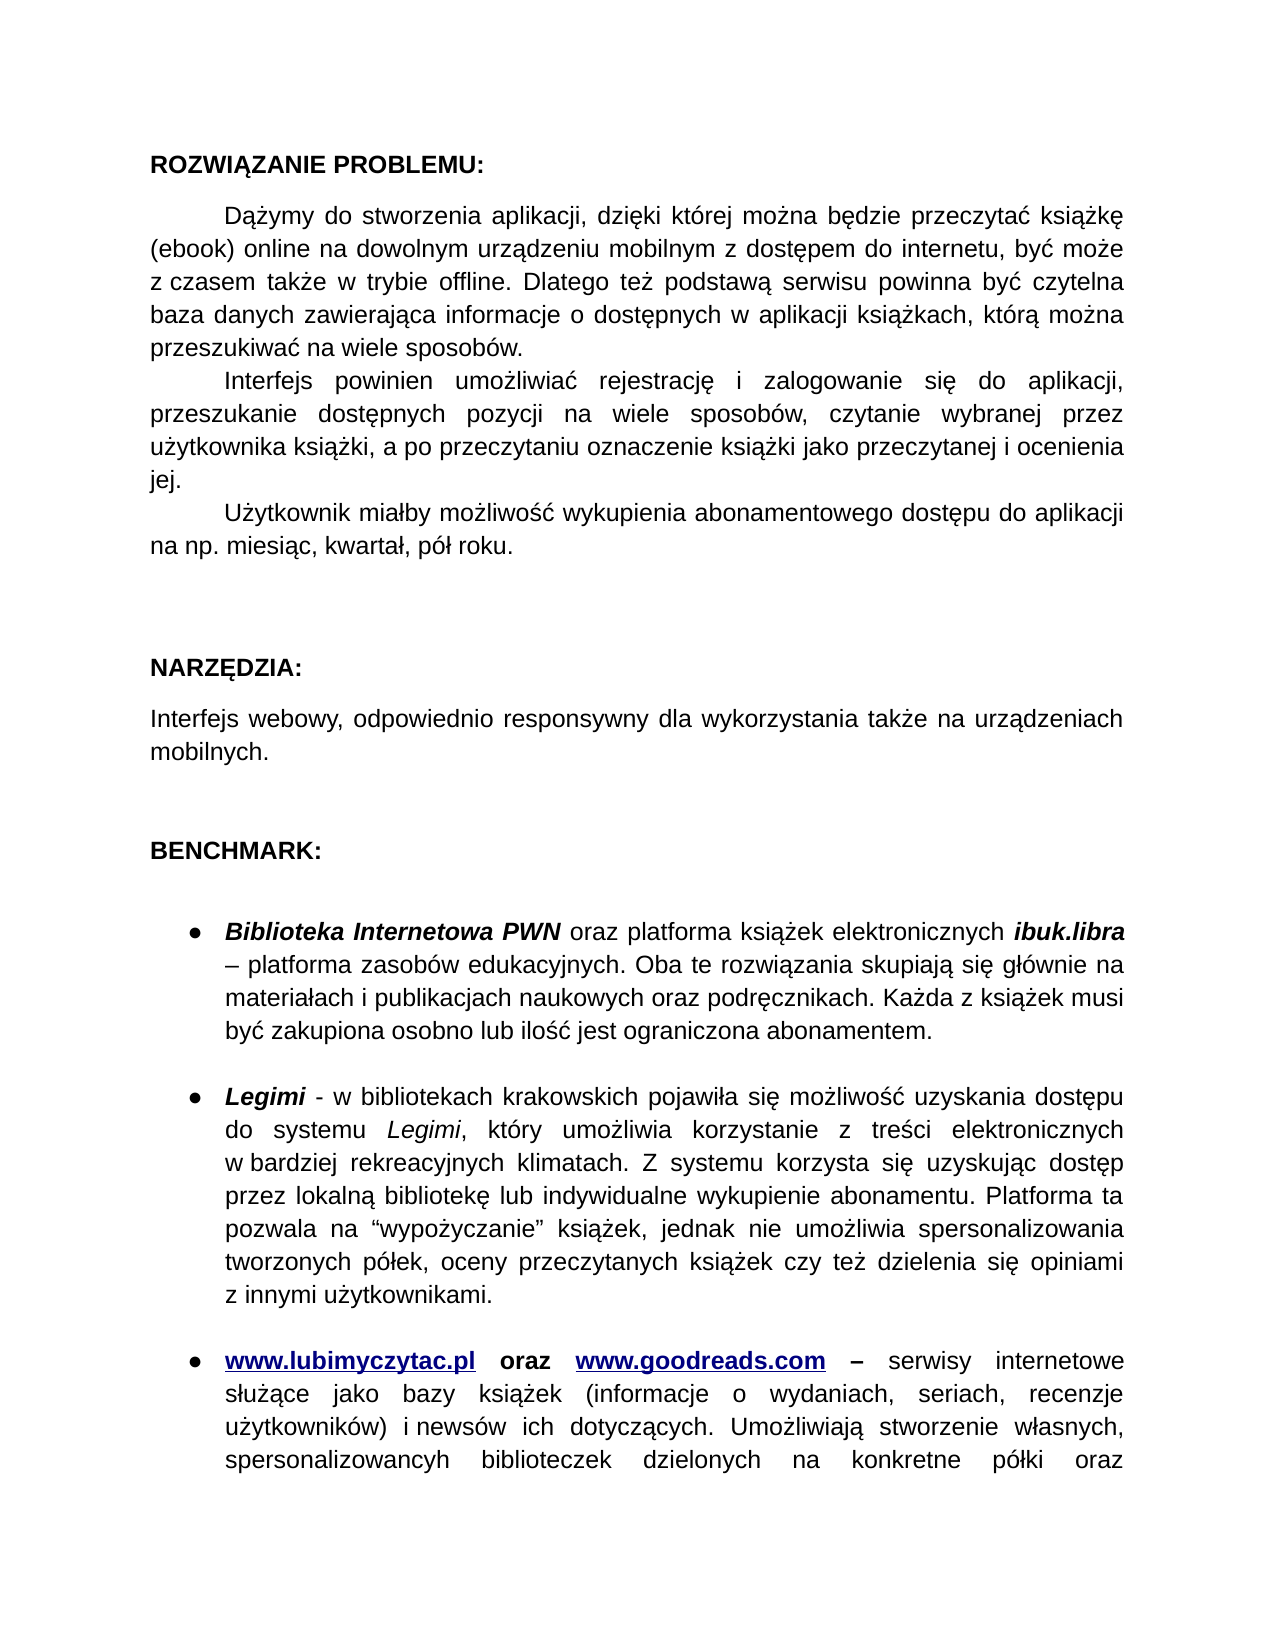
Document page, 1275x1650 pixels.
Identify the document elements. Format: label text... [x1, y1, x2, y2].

list www.lubimyczytac.pl oraz www.goodreads.com – serwisy internetowe służące jako bazy książek (informacje o wydaniach, seriach, recenzje użytkowników) i newsów ich dotyczących. Umożliwiają stworzenie własnych, spersonalizowancyh biblioteczek dzielonych na konkretne półki oraz [187, 1346, 1125, 1474]
text Interfejs webowy, odpowiednio responsywny dla wykorzystania także na urządzeniach mobilnych. [150, 704, 1125, 766]
text NARZĘDZIA: [150, 653, 1125, 682]
text BENCHMARK: [150, 836, 1125, 865]
text Użytkownik miałby możliwość wykupienia abonamentowego dostępu do aplikacji na np. miesiąc, kwartał, pół roku. [150, 498, 1125, 560]
list Biblioteka Internetowa PWN oraz platforma książek elektronicznych ibuk.libra – platforma zasobów edukacyjnych. Oba te rozwiązania skupiają się głównie na materiałach i publikacjach naukowych oraz podręcznikach. Każda z książek musi być zakupiona osobno lub ilość jest ograniczona abonamentem. [187, 917, 1125, 1045]
text ROZWIĄZANIE PROBLEMU: [150, 150, 1125, 179]
text Interfejs powinien umożliwiać rejestrację i zalogowanie się do aplikacji, przeszukanie dostępnych pozycji na wiele sposobów, czytanie wybranej przez użytkownika książki, a po przeczytaniu oznaczenie książki jako przeczytanej i ocenienia jej. [150, 366, 1125, 494]
text Dążymy do stworzenia aplikacji, dzięki której można będzie przeczytać książkę (ebook) online na dowolnym urządzeniu mobilnym z dostępem do internetu, być może z czasem także w trybie offline. Dlatego też podstawą serwisu powinna być czytelna baza danych zawierająca informacje o dostępnych w aplikacji książkach, którą można przeszukiwać na wiele sposobów. [150, 201, 1125, 362]
list Legimi - w bibliotekach krakowskich pojawiła się możliwość uzyskania dostępu do systemu Legimi, który umożliwia korzystanie z treści elektronicznych w bardziej rekreacyjnych klimatach. Z systemu korzysta się uzyskując dostęp przez lokalną bibliotekę lub indywidualne wykupienie abonamentu. Platforma ta pozwala na “wypożyczanie” książek, jednak nie umożliwia spersonalizowania tworzonych półek, oceny przeczytanych książek czy też dzielenia się opiniami z innymi użytkownikami. [187, 1082, 1125, 1309]
